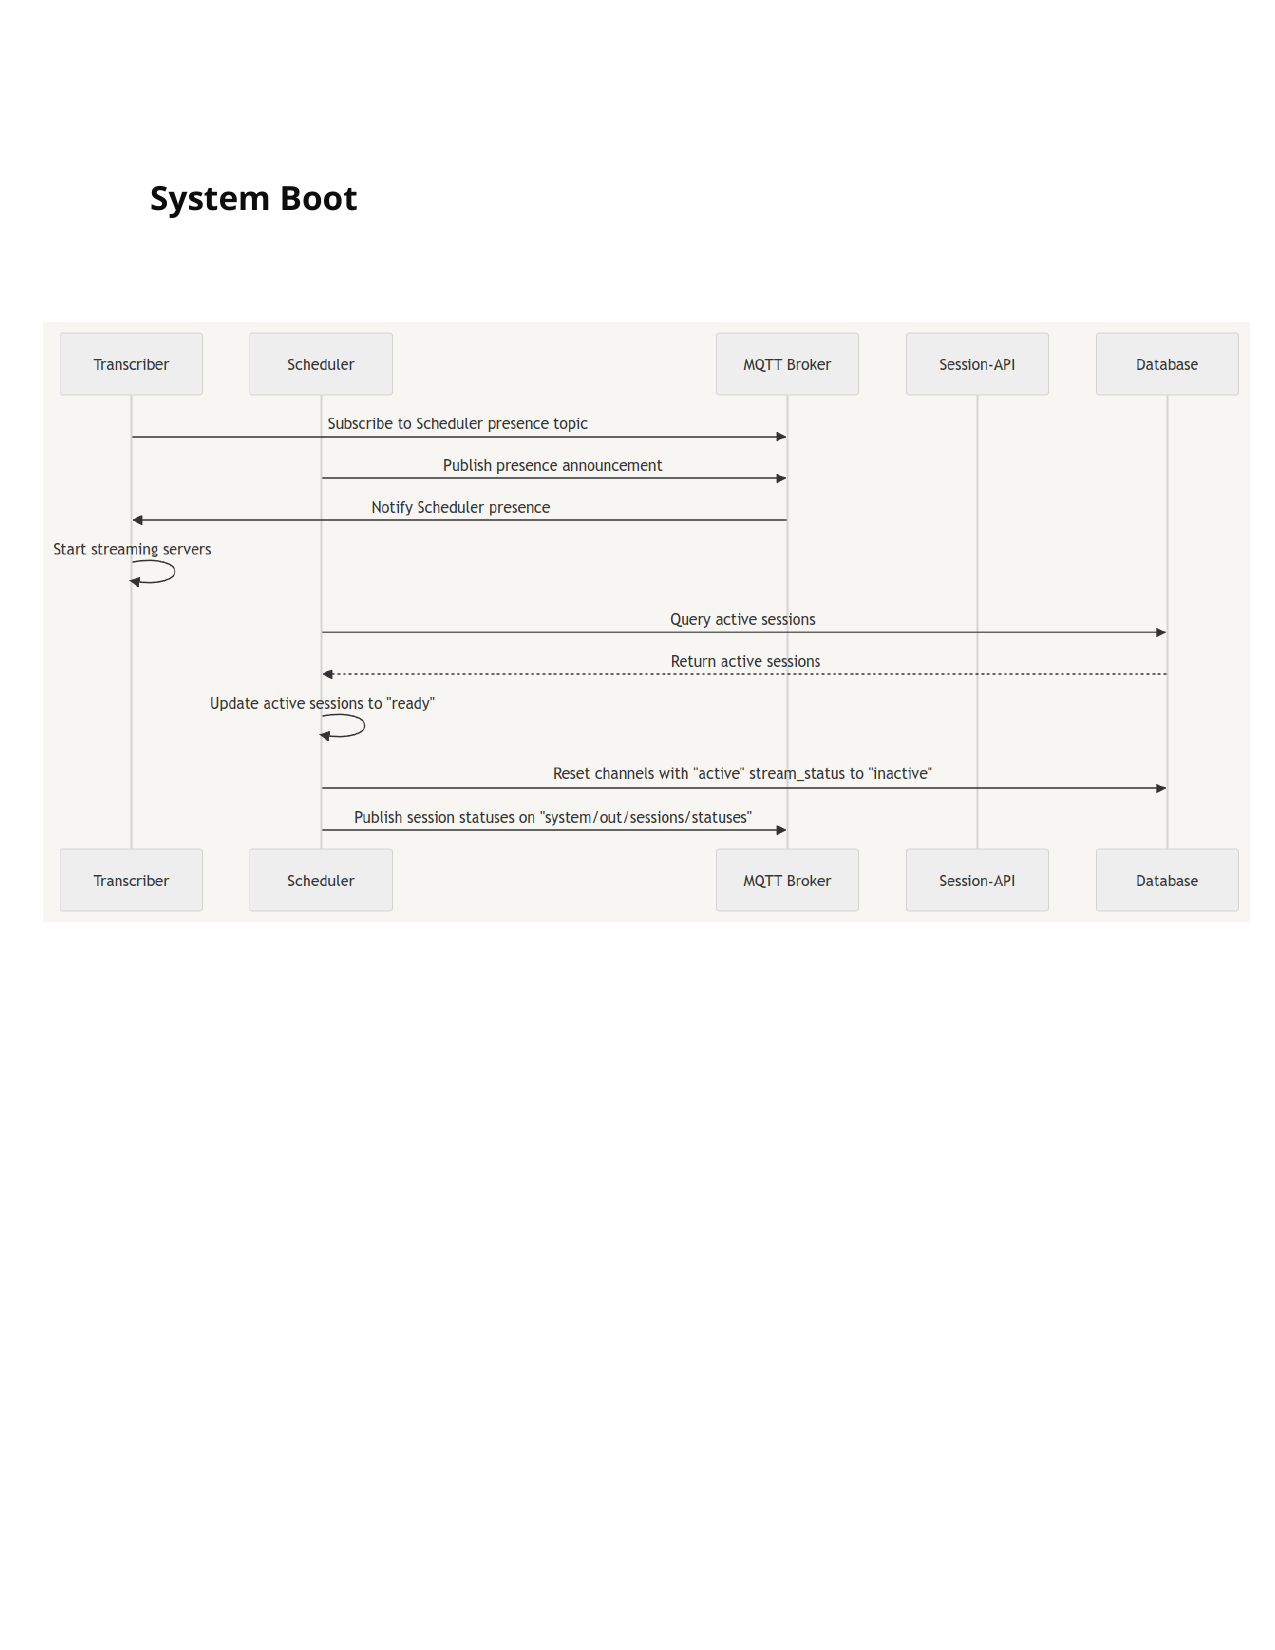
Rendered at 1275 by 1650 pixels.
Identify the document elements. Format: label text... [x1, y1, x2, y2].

picture [42, 322, 1250, 922]
text System Boot [150, 175, 1125, 220]
